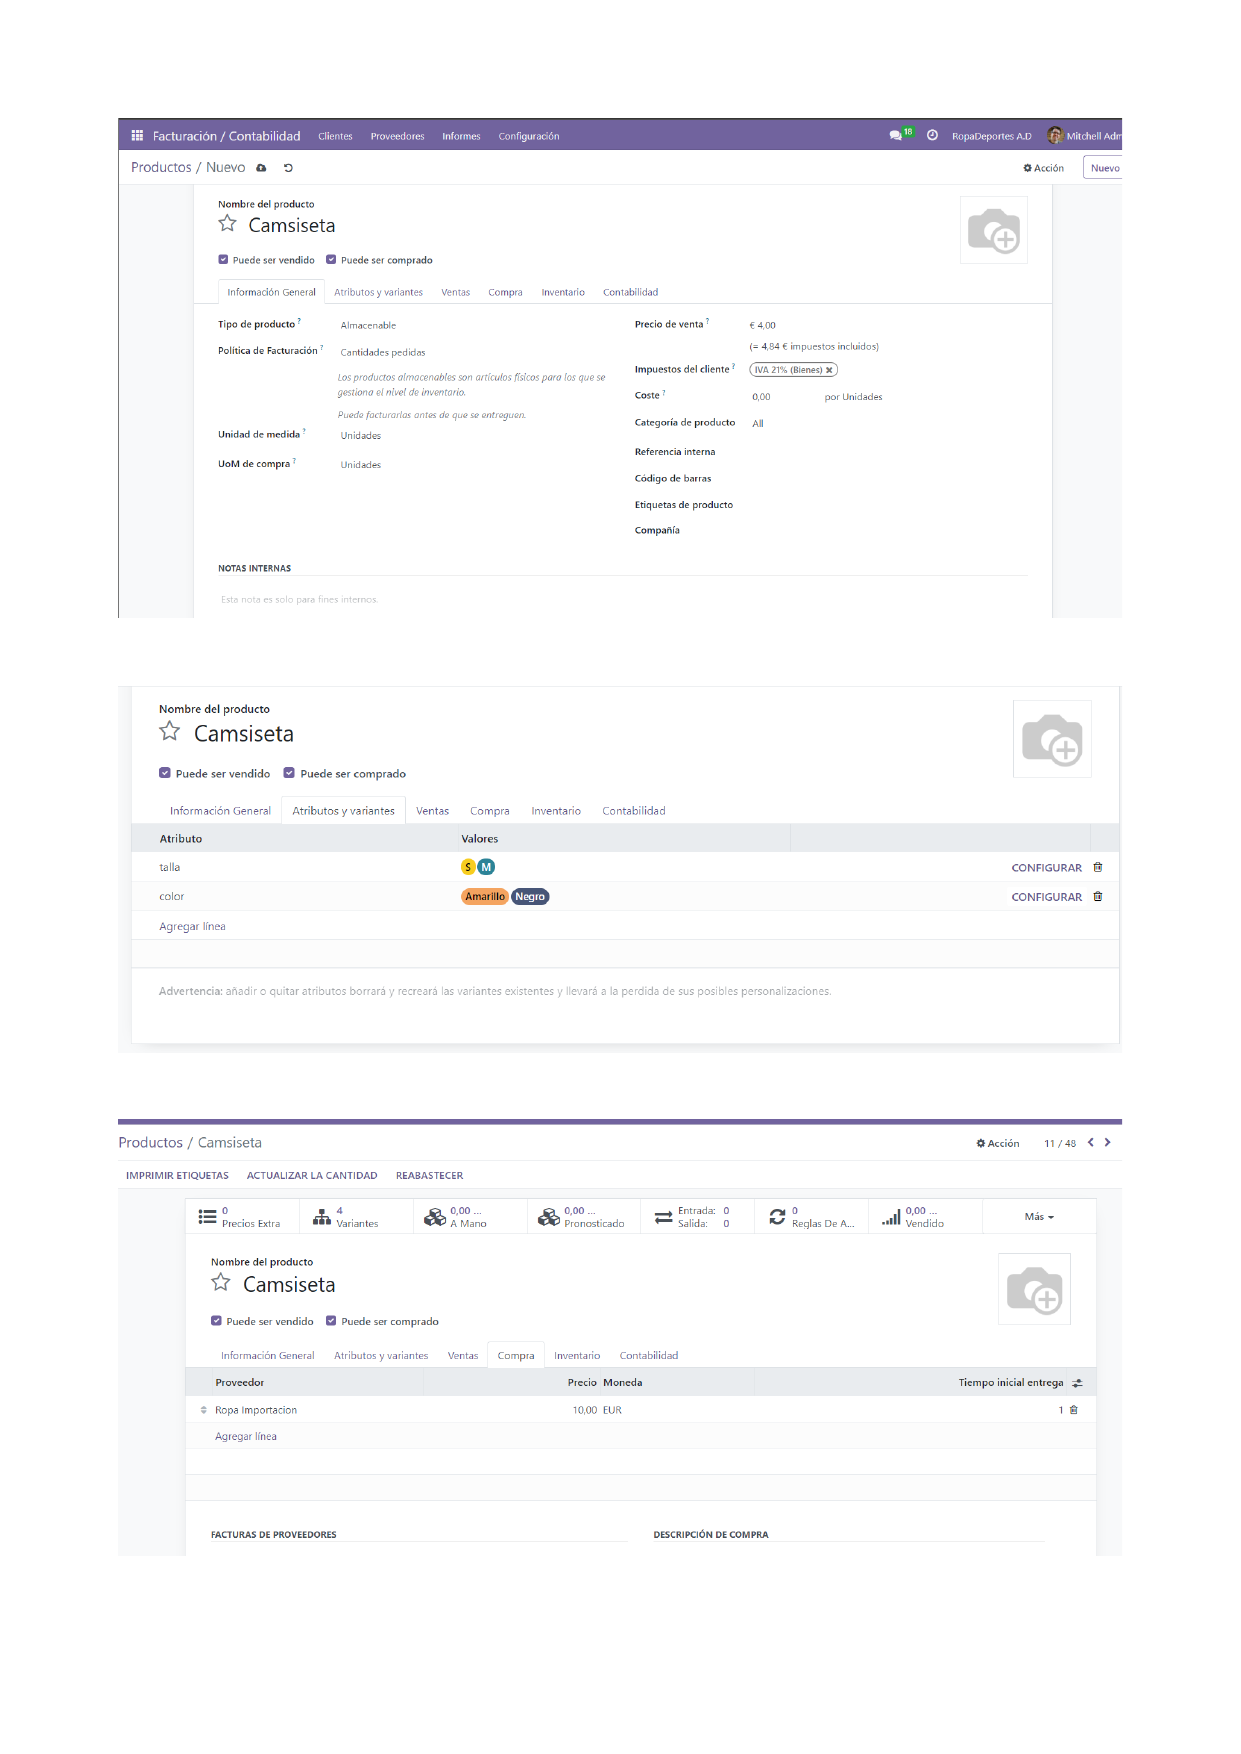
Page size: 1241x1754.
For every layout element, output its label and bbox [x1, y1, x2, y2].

picture [118, 1119, 1123, 1556]
picture [118, 118, 1123, 618]
picture [118, 685, 1123, 1053]
